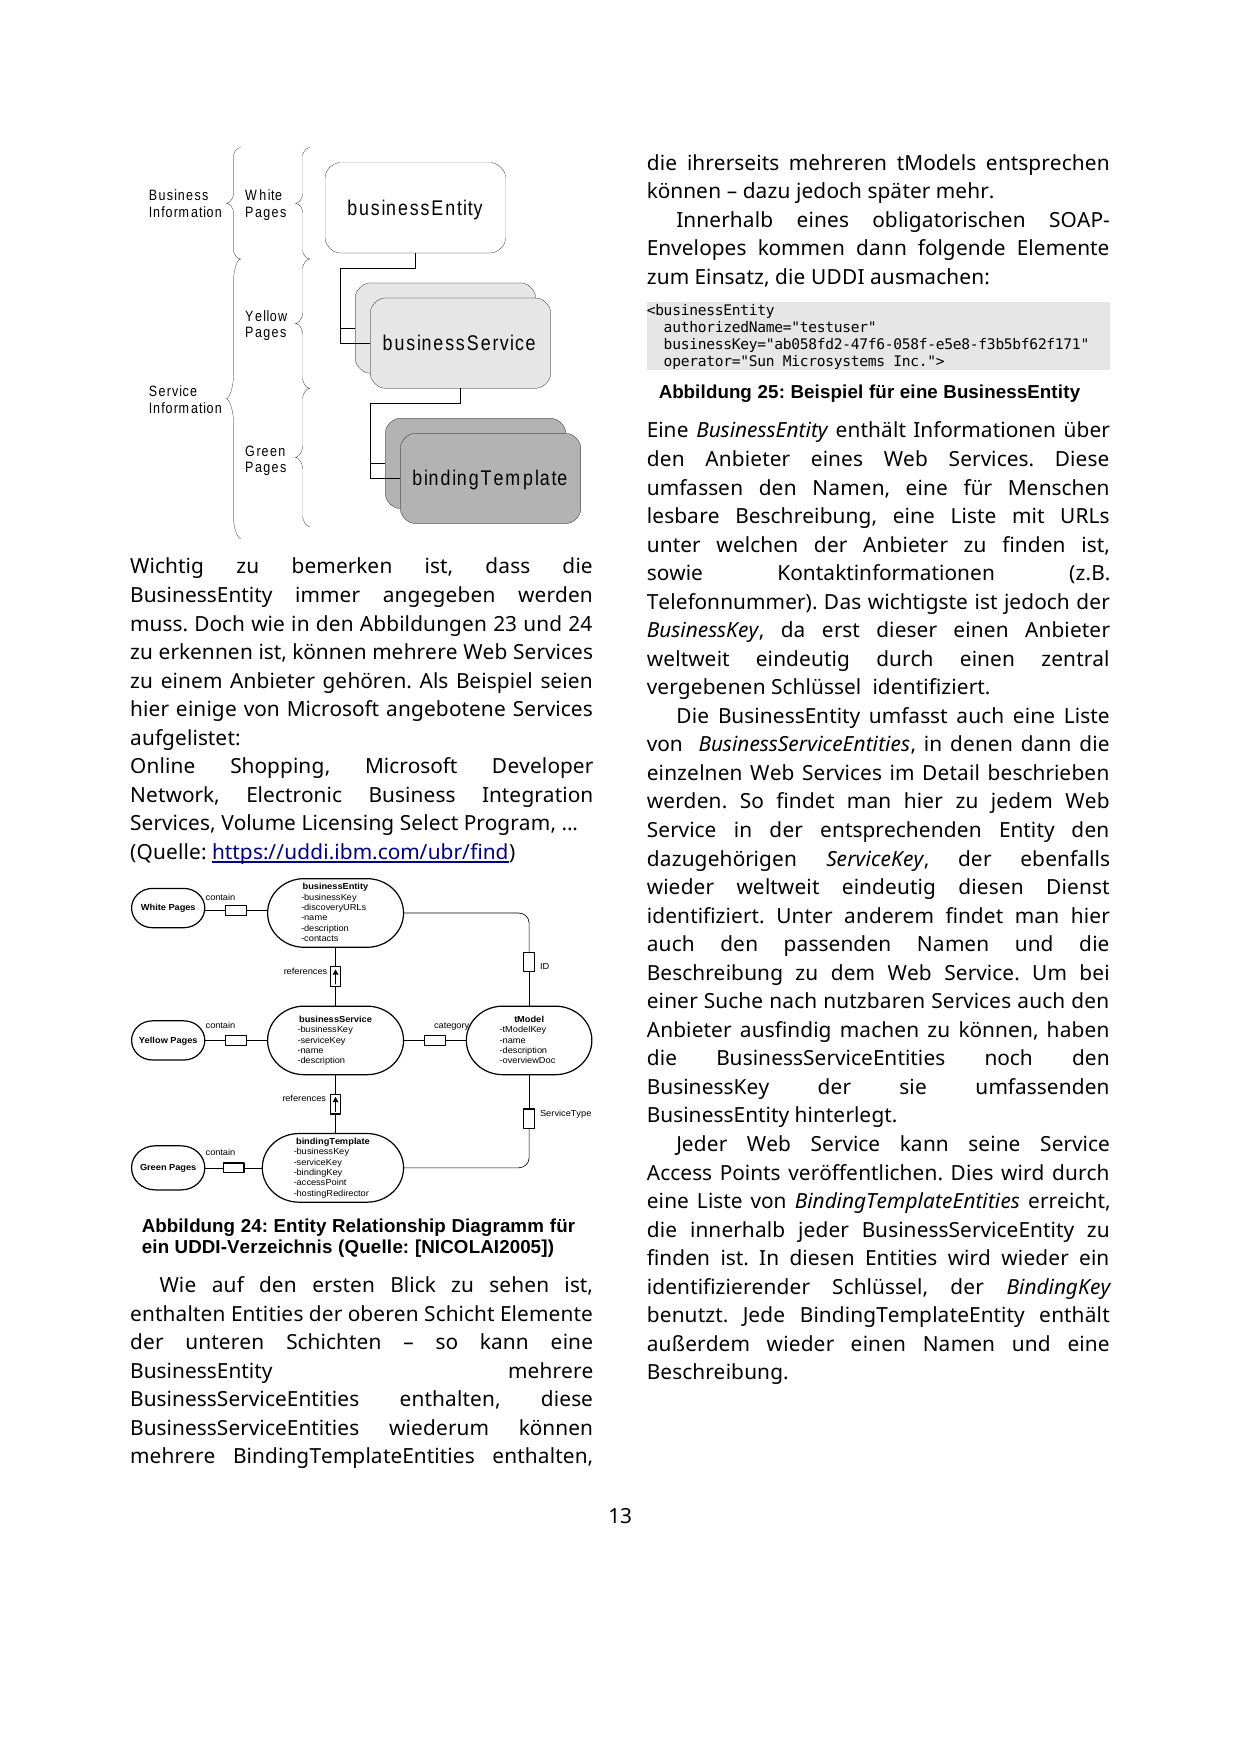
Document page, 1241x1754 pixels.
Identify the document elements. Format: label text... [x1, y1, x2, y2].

text Abbildung 25: Beispiel für eine BusinessEntity [658, 370, 1098, 403]
text die ihrerseits mehreren tModels entsprechen können – dazu jedoch später mehr. [647, 148, 1110, 205]
text <businessEntity [647, 302, 1110, 319]
text Innerhalb eines obligatorischen SOAP-Envelopes kommen dann folgende Elemente zum Einsatz, die UDDI ausmachen: [647, 205, 1110, 290]
text operator="Sun Microsystems Inc."> [647, 353, 1110, 370]
text [142, 872, 582, 879]
text Abbildung 24: Entity Relationship Diagramm für ein UDDI-Verzeichnis (Quelle: [NICOLAI2005]) [142, 1202, 582, 1258]
text Die BusinessEntity umfasst auch eine Liste von BusinessServiceEntities, in denen dann die einzelnen Web Services im Detail beschrieben werden. So findet man hier zu jedem Web Service in der entsprechenden Entity den dazugehörigen ServiceKey, der ebenfalls wieder weltweit eindeutig diesen Dienst identifiziert. Unter anderem findet man hier auch den passenden Namen und die Beschreibung zu dem Web Service. Um bei einer Suche nach nutzbaren Services auch den Anbieter ausfindig machen zu können, haben die BusinessServiceEntities noch den BusinessKey der sie umfassenden BusinessEntity hinterlegt. [647, 701, 1110, 1129]
text Eine BusinessEntity enthält Informationen über den Anbieter eines Web Services. Diese umfassen den Namen, eine für Menschen lesbare Beschreibung, eine Liste mit URLs unter welchen der Anbieter zu finden ist, sowie Kontaktinformationen (z.B. Telefonnummer). Das wichtigste ist jedoch der BusinessKey, da erst dieser einen Anbieter weltweit eindeutig durch einen zentral vergebenen Schlüssel identifiziert. [647, 415, 1110, 701]
text Jeder Web Service kann seine Service Access Points veröffentlichen. Dies wird durch eine Liste von BindingTemplateEntities erreicht, die innerhalb jeder BusinessServiceEntity zu finden ist. In diesen Entities wird wieder ein identifizierender Schlüssel, der BindingKey benutzt. Jede BindingTemplateEntity enthält außerdem wieder einen Namen und eine Beschreibung. [647, 1129, 1110, 1386]
text Wie auf den ersten Blick zu sehen ist, enthalten Entities der oberen Schicht Elemente der unteren Schichten – so kann eine BusinessEntity mehrere BusinessServiceEntities enthalten, diese BusinessServiceEntities wiederum können mehrere BindingTemplateEntities enthalten, [130, 1270, 593, 1470]
text Online Shopping, Microsoft Developer Network, Electronic Business Integration Services, Volume Licensing Select Program, ... [130, 751, 593, 837]
text authorizedName="testuser" [647, 319, 1110, 336]
text (Quelle: https://uddi.ibm.com/ubr/find) [130, 837, 593, 865]
text businessKey="ab058fd2-47f6-058f-e5e8-f3b5bf62f171" [647, 336, 1110, 353]
text [658, 291, 1098, 302]
